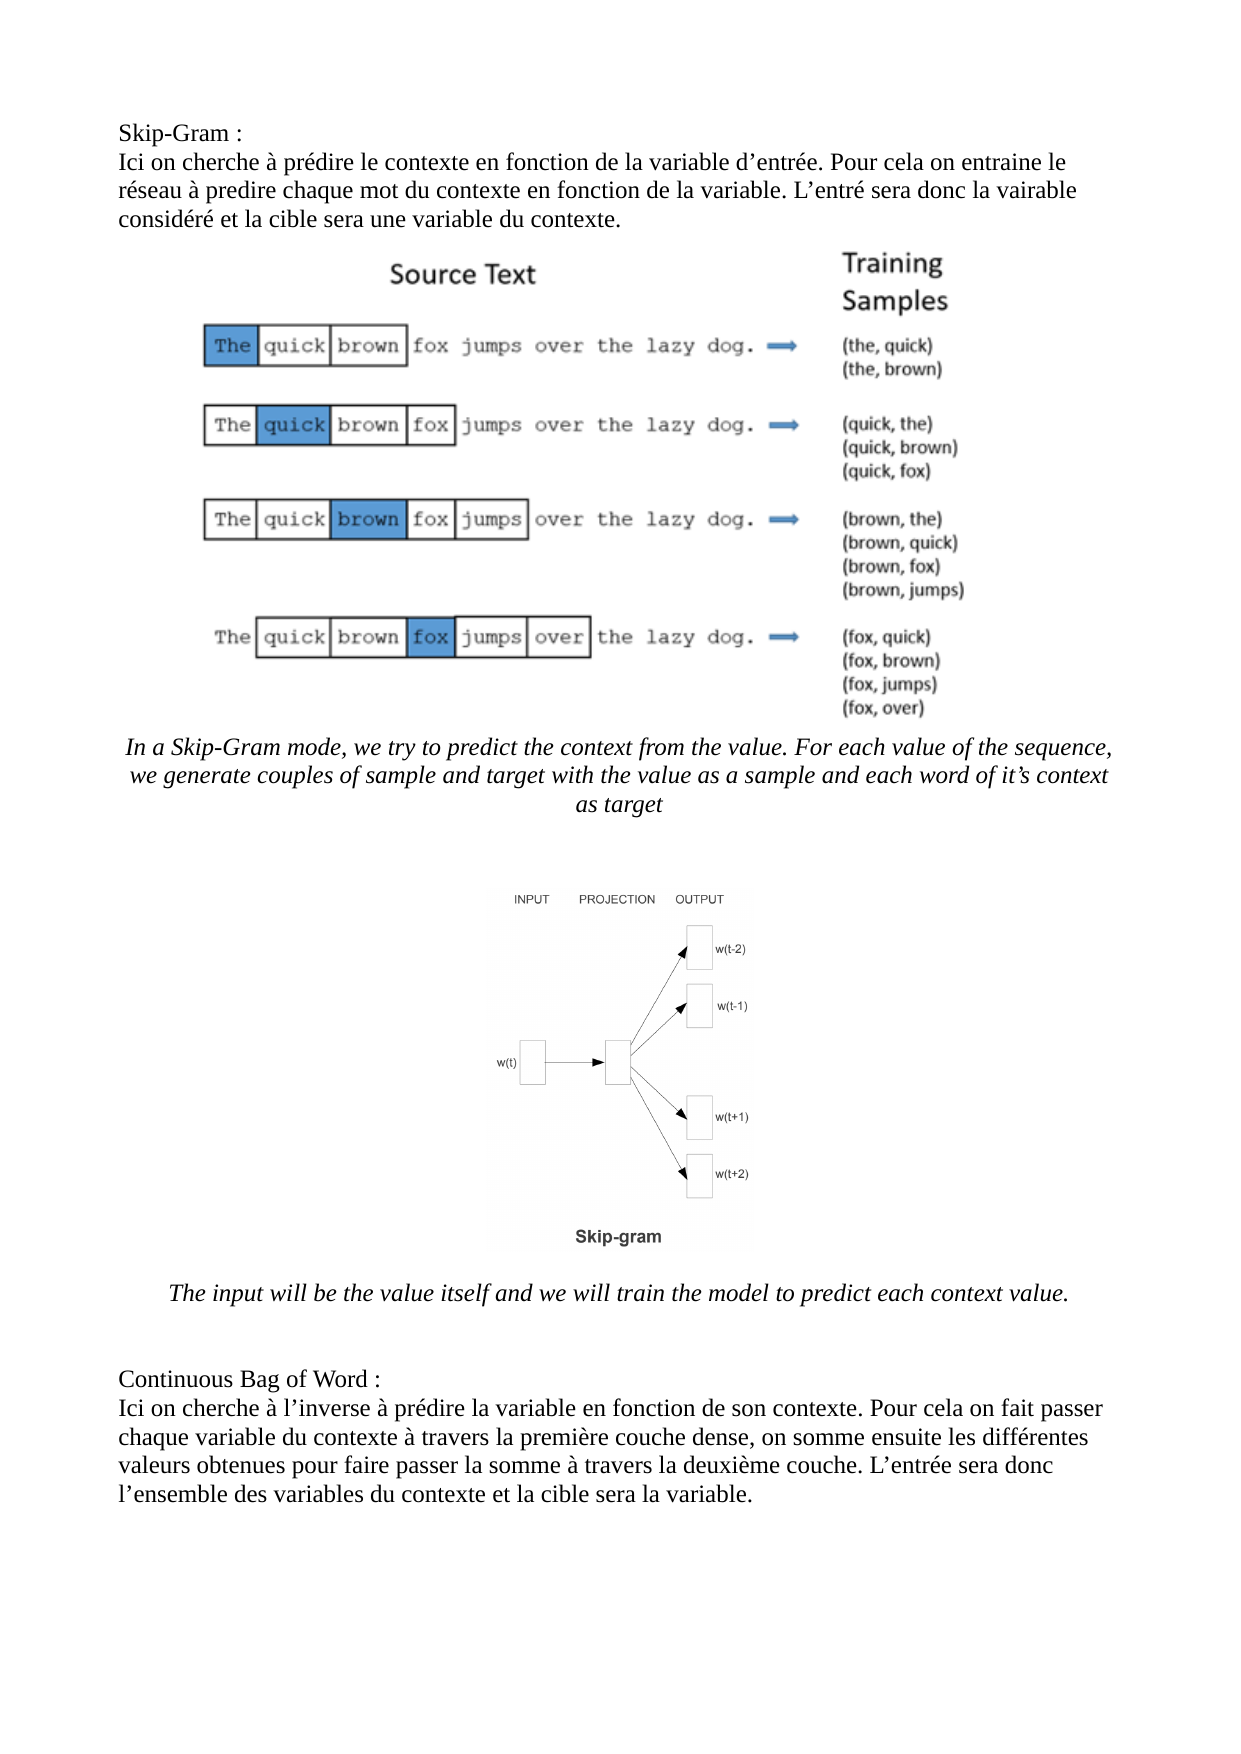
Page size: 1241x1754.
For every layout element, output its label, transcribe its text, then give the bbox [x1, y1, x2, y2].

text Ici on cherche à l’inverse à prédire la variable en fonction de son contexte. Pour cela on fait passer chaque variable du contexte à travers la première couche dense, on somme ensuite les différentes valeurs obtenues pour faire passer la somme à travers la deuxième couche. L’entrée sera donc l’ensemble des variables du contexte et la cible sera la variable. [118, 1393, 1122, 1508]
text In a Skip-Gram mode, we try to predict the context from the value. For each value of the sequence, we generate couples of sample and target with the value as a sample and each word of it’s context as target [118, 233, 1122, 818]
picture [723, 888, 755, 1252]
text The input will be the value itself and we will train the model to predict each context value. [118, 1278, 1122, 1307]
text Ici on cherche à prédire le contexte en fonction de la variable d’entrée. Pour cela on entraine le réseau à predire chaque mot du contexte en fonction de la variable. L’entré sera donc la vairable considéré et la cible sera une variable du contexte. [118, 147, 1122, 233]
text Continuous Bag of Word : [118, 1364, 1122, 1393]
text Skip-Gram : [118, 118, 1122, 147]
picture [201, 233, 1039, 732]
